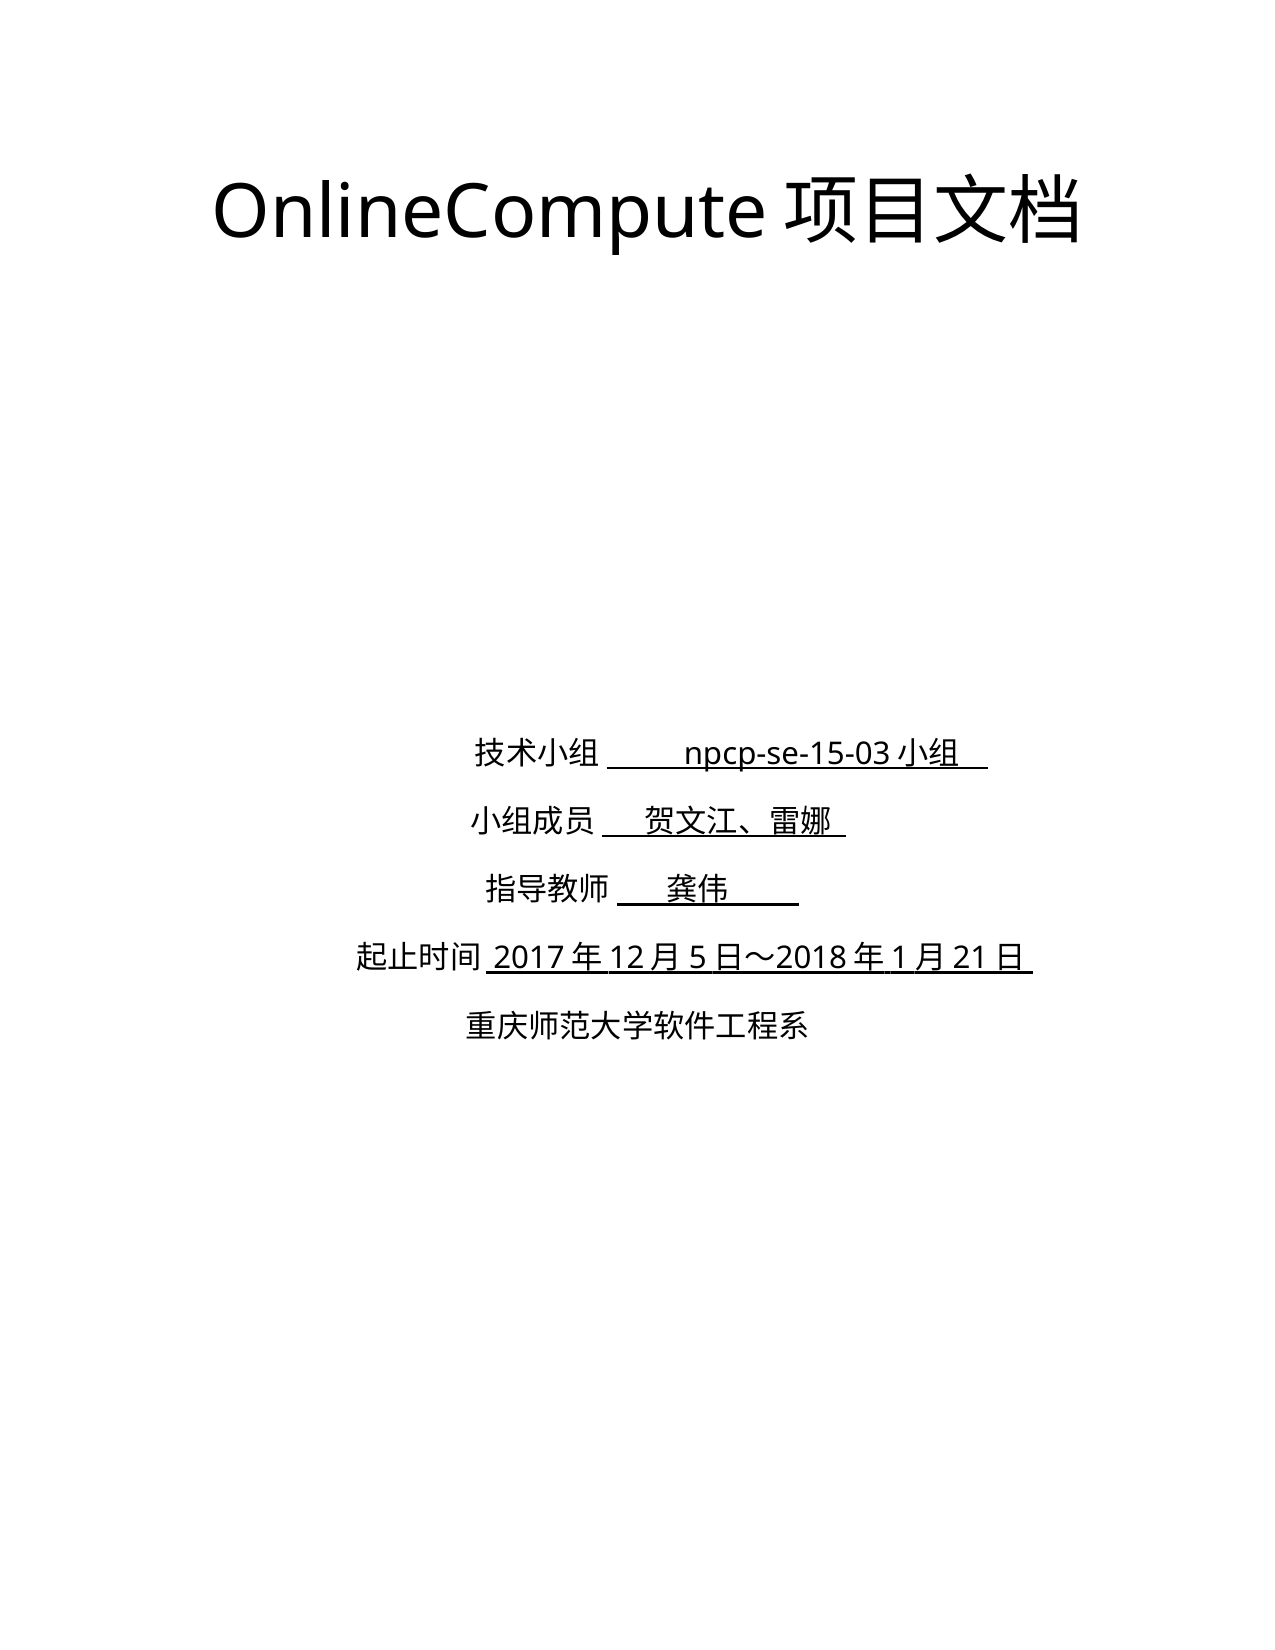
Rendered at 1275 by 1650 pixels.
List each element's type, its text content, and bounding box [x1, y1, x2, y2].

text 小组成员 贺文江、雷娜 [118, 796, 1157, 842]
text OnlineCompute项目文档 [118, 151, 1157, 259]
text 指导教师 龚伟 [118, 864, 1157, 910]
text 技术小组 npcp-se-15-03小组 [118, 728, 1157, 774]
text 起止时间 2017年12月 5日～2018年1月21日 [118, 933, 1157, 978]
text 重庆师范大学软件工程系 [118, 1001, 1157, 1046]
